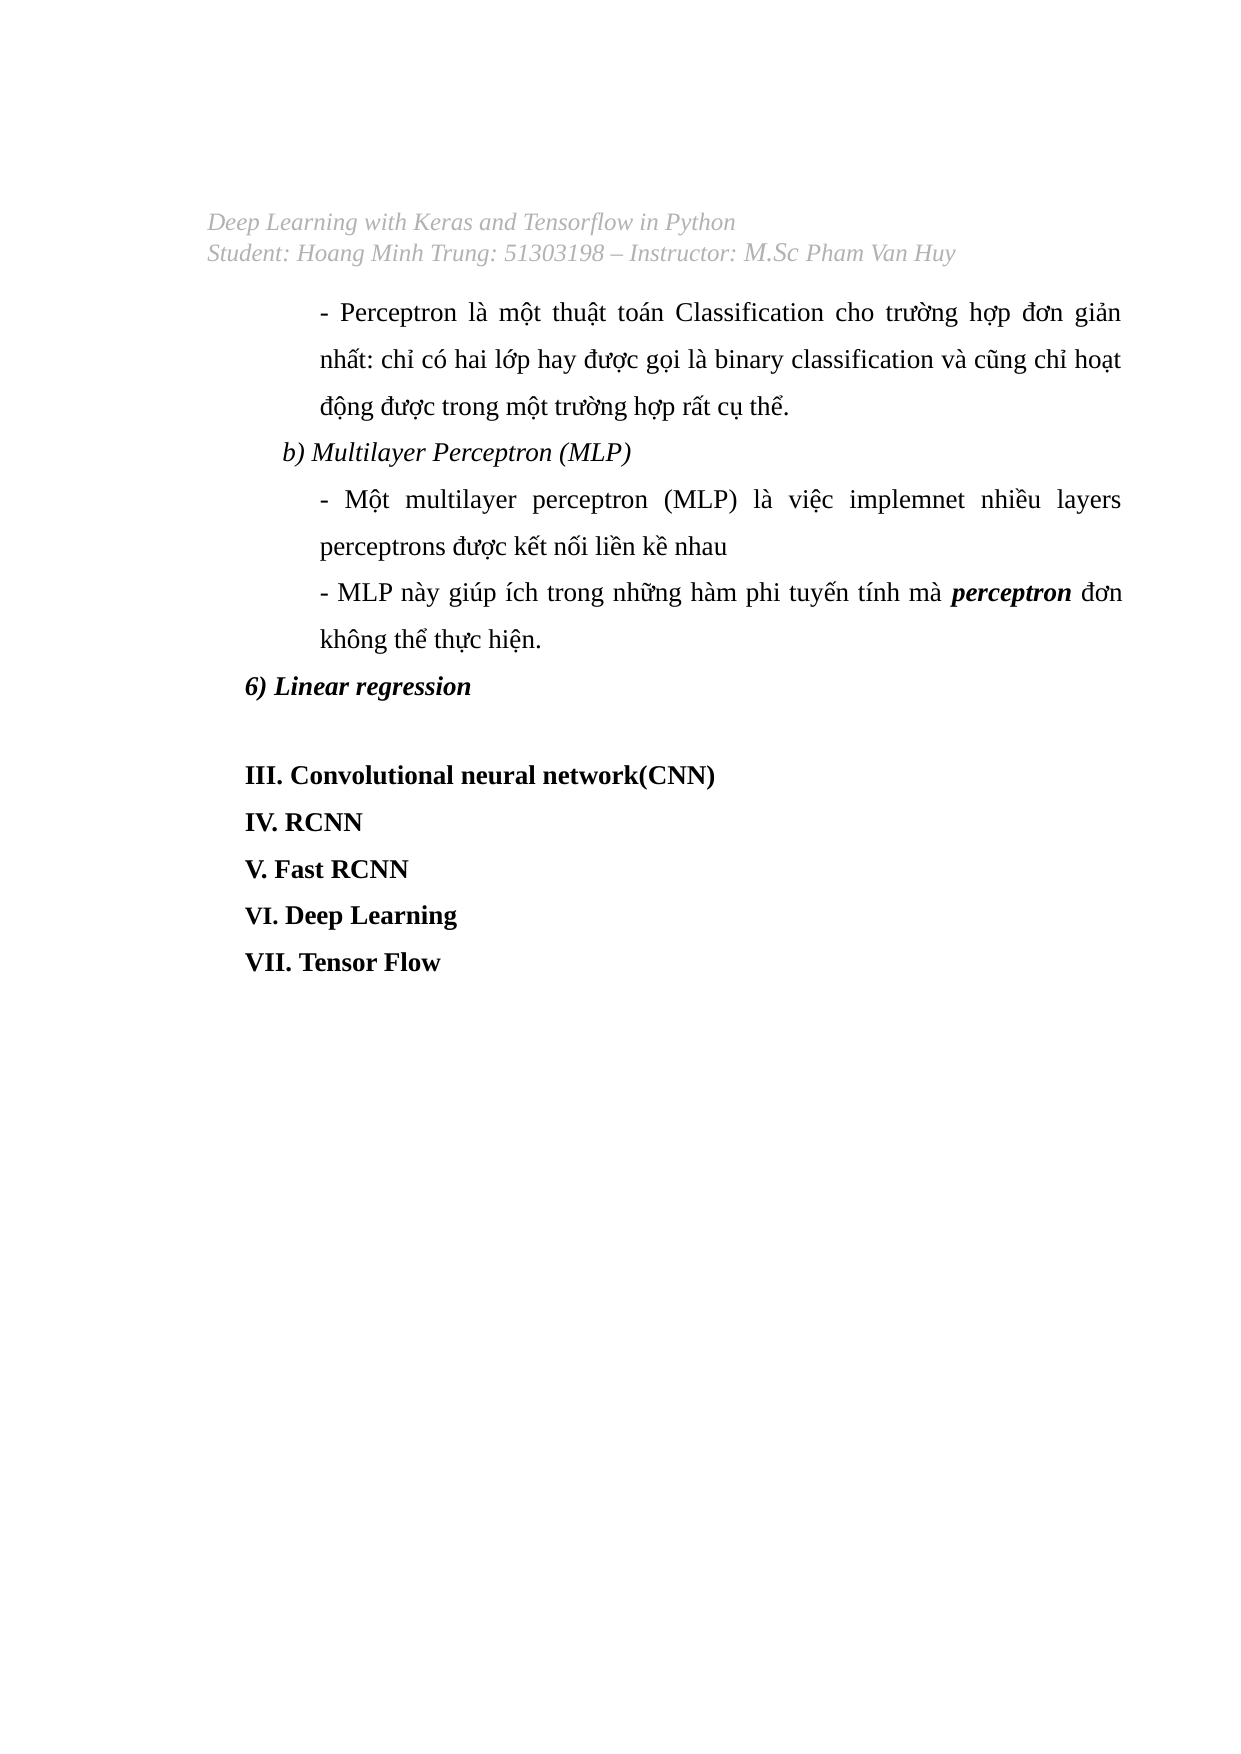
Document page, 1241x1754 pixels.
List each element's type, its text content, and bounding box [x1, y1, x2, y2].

list Multilayer Perceptron (MLP) [282, 436, 1122, 467]
list - Perceptron là một thuật toán Classification cho trường hợp đơn giản nhất: chỉ có hai lớp hay được gọi là binary classification và cũng chỉ hoạt động được trong một trường hợp rất cụ thể. [282, 296, 1122, 421]
list RCNN [244, 806, 1122, 837]
list Linear regression [244, 670, 1122, 701]
list - Một multilayer perceptron (MLP) là việc implemnet nhiều layers perceptrons được kết nối liền kề nhau [282, 483, 1122, 561]
list Convolutional neural network(CNN) [244, 759, 1122, 791]
list Deep Learning [244, 899, 1122, 931]
list Fast RCNN [244, 853, 1122, 884]
list Tensor Flow [244, 946, 1122, 977]
list - MLP này giúp ích trong những hàm phi tuyến tính mà perceptron đơn không thể thực hiện. [282, 576, 1122, 654]
